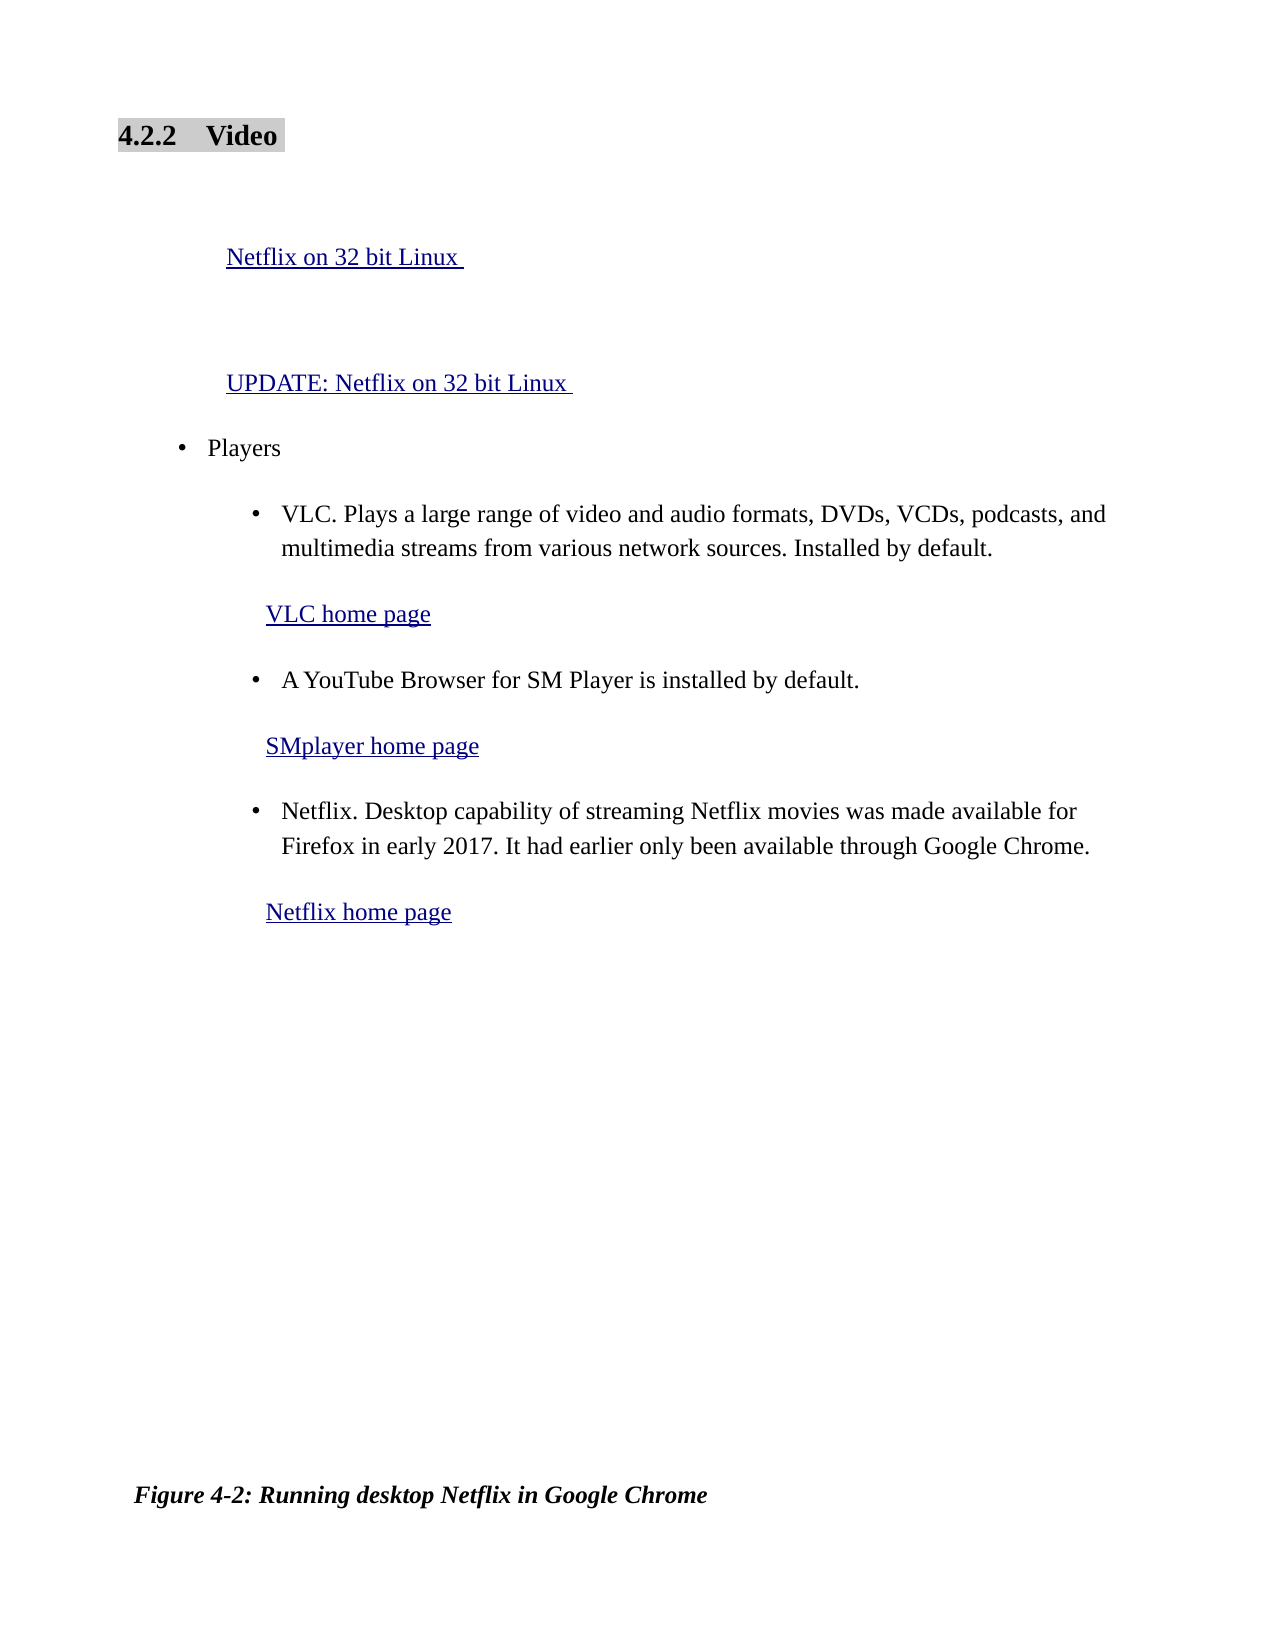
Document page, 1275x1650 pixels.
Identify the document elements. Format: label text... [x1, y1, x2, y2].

text Netflix on 32 bit Linux [118, 183, 1157, 271]
list VLC. Plays a large range of video and audio formats, DVDs, VCDs, podcasts, and multimedia streams from various network sources. Installed by default. [252, 499, 1141, 562]
subtitle 4.2.2 Video [118, 118, 1157, 152]
list Netflix home page [236, 897, 1157, 925]
text Figure 4-2: Running desktop Netflix in Google Chrome [134, 1480, 1141, 1509]
list SMplayer home page [236, 731, 1157, 759]
list A YouTube Browser for SM Player is installed by default. [252, 665, 1141, 694]
list Netflix. Desktop capability of streaming Netflix movies was made available for Firefox in early 2017. It had earlier only been available through Google Chrome. [252, 796, 1141, 860]
list Players [178, 433, 1141, 462]
list VLC home page [236, 599, 1157, 628]
text UPDATE: Netflix on 32 bit Linux [118, 308, 1157, 396]
